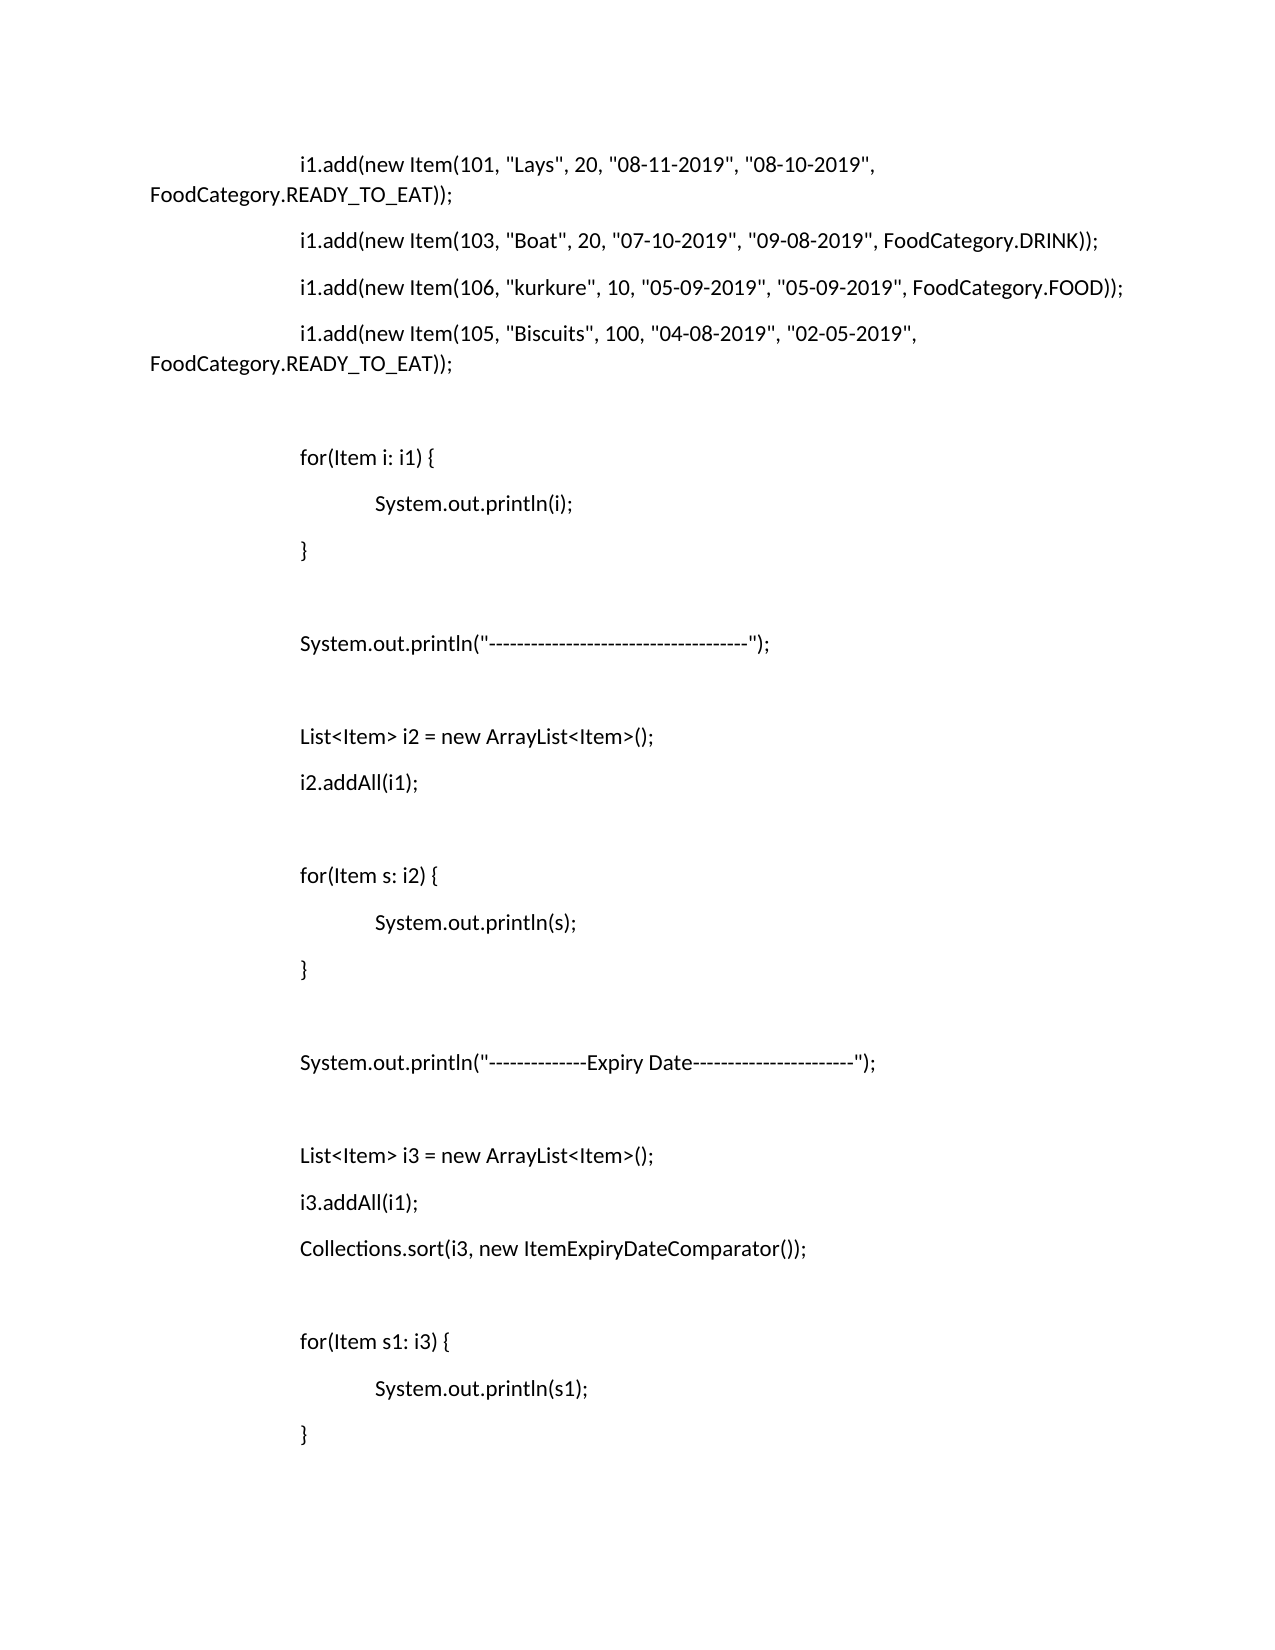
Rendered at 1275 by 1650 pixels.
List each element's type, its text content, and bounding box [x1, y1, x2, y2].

text for(Item s1: i3) { [150, 1327, 1125, 1355]
text for(Item s: i2) { [150, 862, 1125, 890]
text System.out.println("--------------Expiry Date-----------------------"); [150, 1048, 1125, 1076]
text i1.add(new Item(101, "Lays", 20, "08-11-2019", "08-10-2019", FoodCategory.READY_TO_EAT)); [150, 150, 1125, 208]
text i2.addAll(i1); [150, 768, 1125, 797]
text } [150, 1420, 1125, 1448]
text List<Item> i3 = new ArrayList<Item>(); [150, 1141, 1125, 1169]
text i1.add(new Item(106, "kurkure", 10, "05-09-2019", "05-09-2019", FoodCategory.FOOD)); [150, 273, 1125, 301]
text System.out.println(s); [150, 908, 1125, 936]
text List<Item> i2 = new ArrayList<Item>(); [150, 722, 1125, 750]
text } [150, 955, 1125, 983]
text i3.addAll(i1); [150, 1188, 1125, 1216]
text } [150, 536, 1125, 564]
text System.out.println("-------------------------------------"); [150, 629, 1125, 657]
text i1.add(new Item(103, "Boat", 20, "07-10-2019", "09-08-2019", FoodCategory.DRINK)); [150, 226, 1125, 254]
text i1.add(new Item(105, "Biscuits", 100, "04-08-2019", "02-05-2019", FoodCategory.READY_TO_EAT)); [150, 319, 1125, 377]
text Collections.sort(i3, new ItemExpiryDateComparator()); [150, 1234, 1125, 1262]
text System.out.println(s1); [150, 1374, 1125, 1402]
text System.out.println(i); [150, 489, 1125, 517]
text for(Item i: i1) { [150, 443, 1125, 471]
